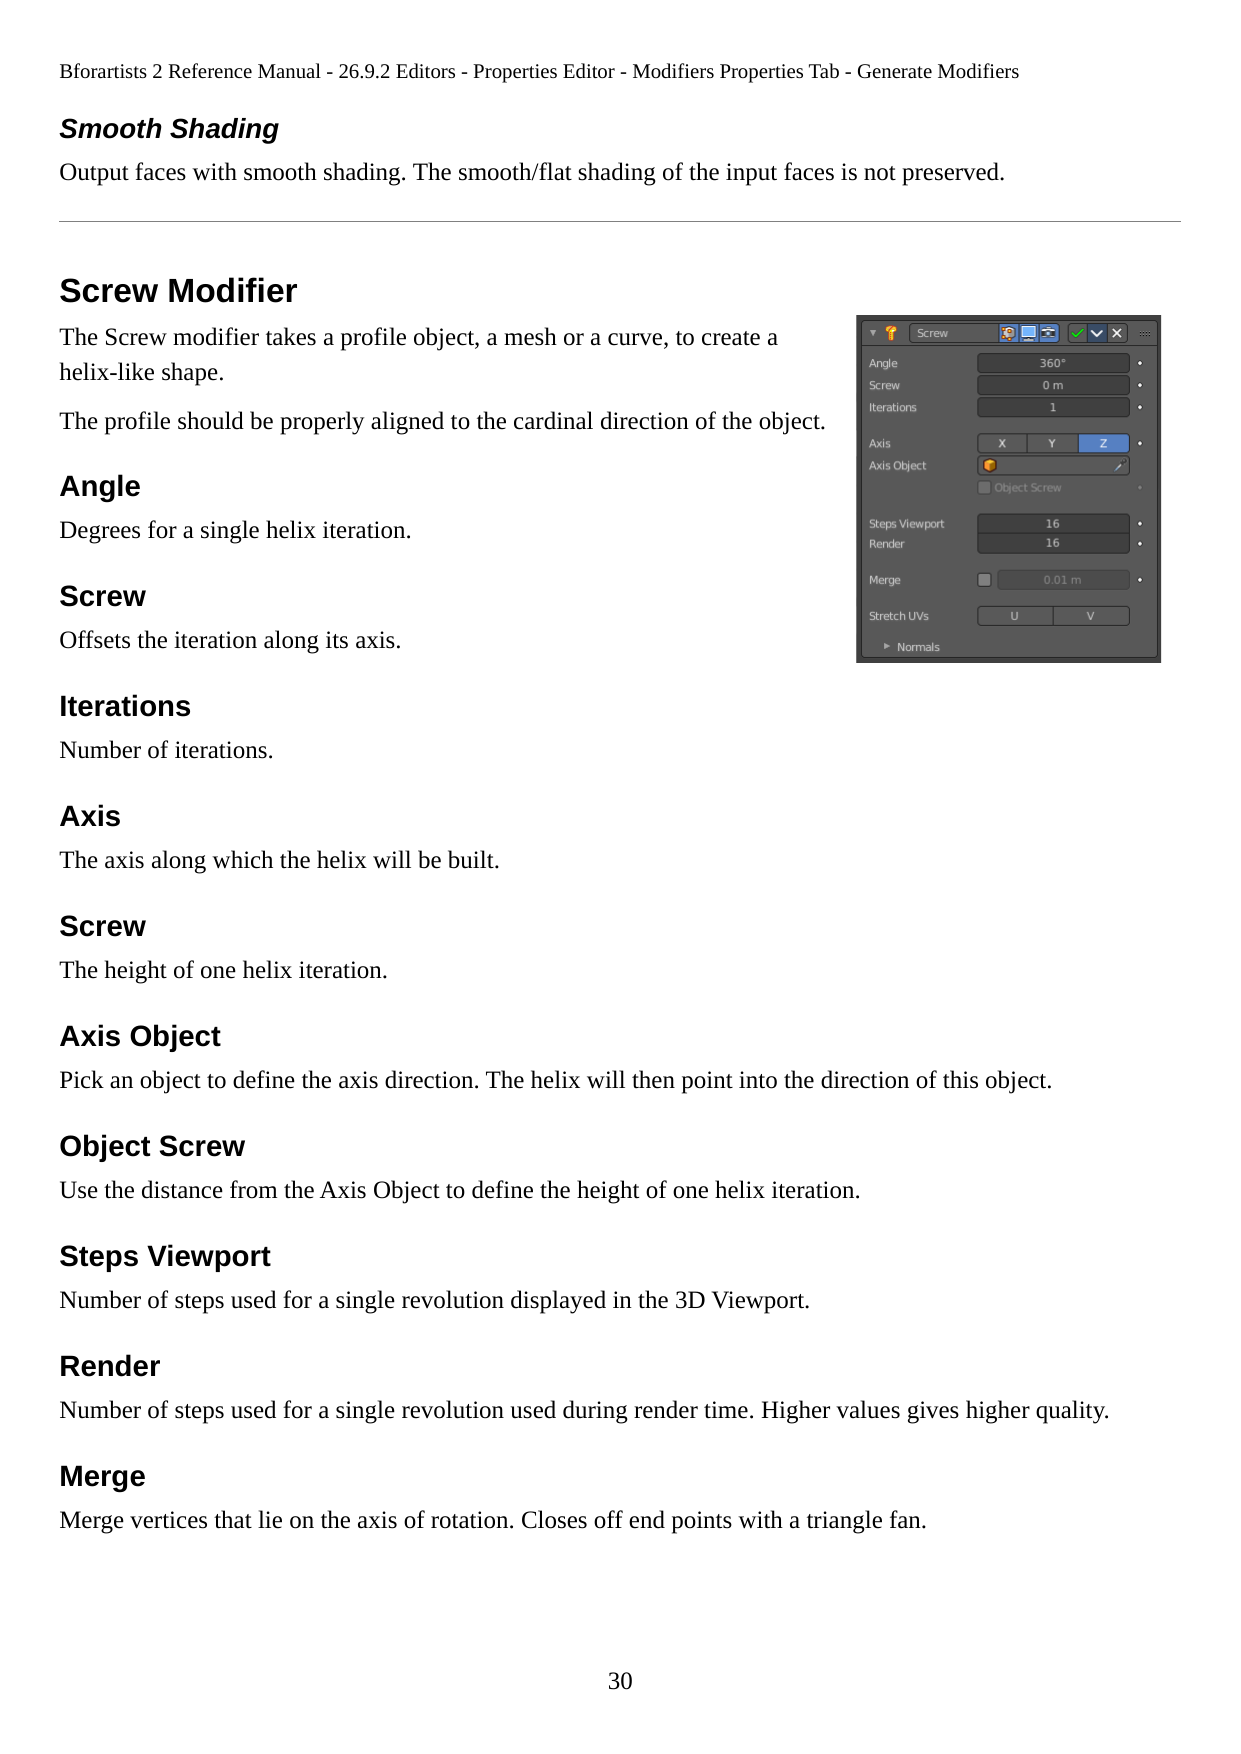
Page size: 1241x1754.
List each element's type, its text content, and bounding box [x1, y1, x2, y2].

subtitle [1162, 579, 1181, 613]
subtitle Render [59, 1348, 1181, 1382]
subtitle Object Screw [59, 1129, 1181, 1162]
text Number of iterations. [59, 735, 1181, 764]
text Pick an object to define the axis direction. The helix will then point into the direction of this object. [59, 1065, 1181, 1094]
subtitle Screw [59, 579, 856, 613]
text Offsets the iteration along its axis. [59, 626, 856, 654]
subtitle Axis [59, 799, 1181, 833]
text Use the distance from the Axis Object to define the height of one helix iteration. [59, 1175, 1181, 1204]
text Number of steps used for a single revolution displayed in the 3D Viewport. [59, 1285, 1181, 1314]
text The profile should be properly aligned to the cardinal direction of the object. [59, 406, 856, 434]
subtitle Steps Viewport [59, 1239, 1181, 1272]
text The Screw modifier takes a profile object, a mesh or a curve, to create a helix-like shape. [59, 322, 856, 385]
subtitle Screw Modifier [59, 271, 1181, 310]
subtitle Merge [59, 1458, 1181, 1492]
text Merge vertices that lie on the axis of rotation. Closes off end points with a triangle fan. [59, 1505, 1181, 1533]
subtitle Angle [59, 469, 856, 503]
picture [856, 315, 1162, 663]
subtitle [1162, 469, 1181, 503]
subtitle Screw [59, 909, 1181, 943]
text The height of one helix iteration. [59, 955, 1181, 984]
text Degrees for a single helix iteration. [59, 516, 856, 544]
text Output faces with smooth shading. The smooth/flat shading of the input faces is not preserved. [59, 157, 1181, 186]
subtitle Smooth Shading [59, 113, 1181, 144]
subtitle Iterations [59, 689, 1181, 723]
subtitle Axis Object [59, 1019, 1181, 1053]
text The axis along which the helix will be built. [59, 845, 1181, 874]
text Number of steps used for a single revolution used during render time. Higher values gives higher quality. [59, 1395, 1181, 1423]
